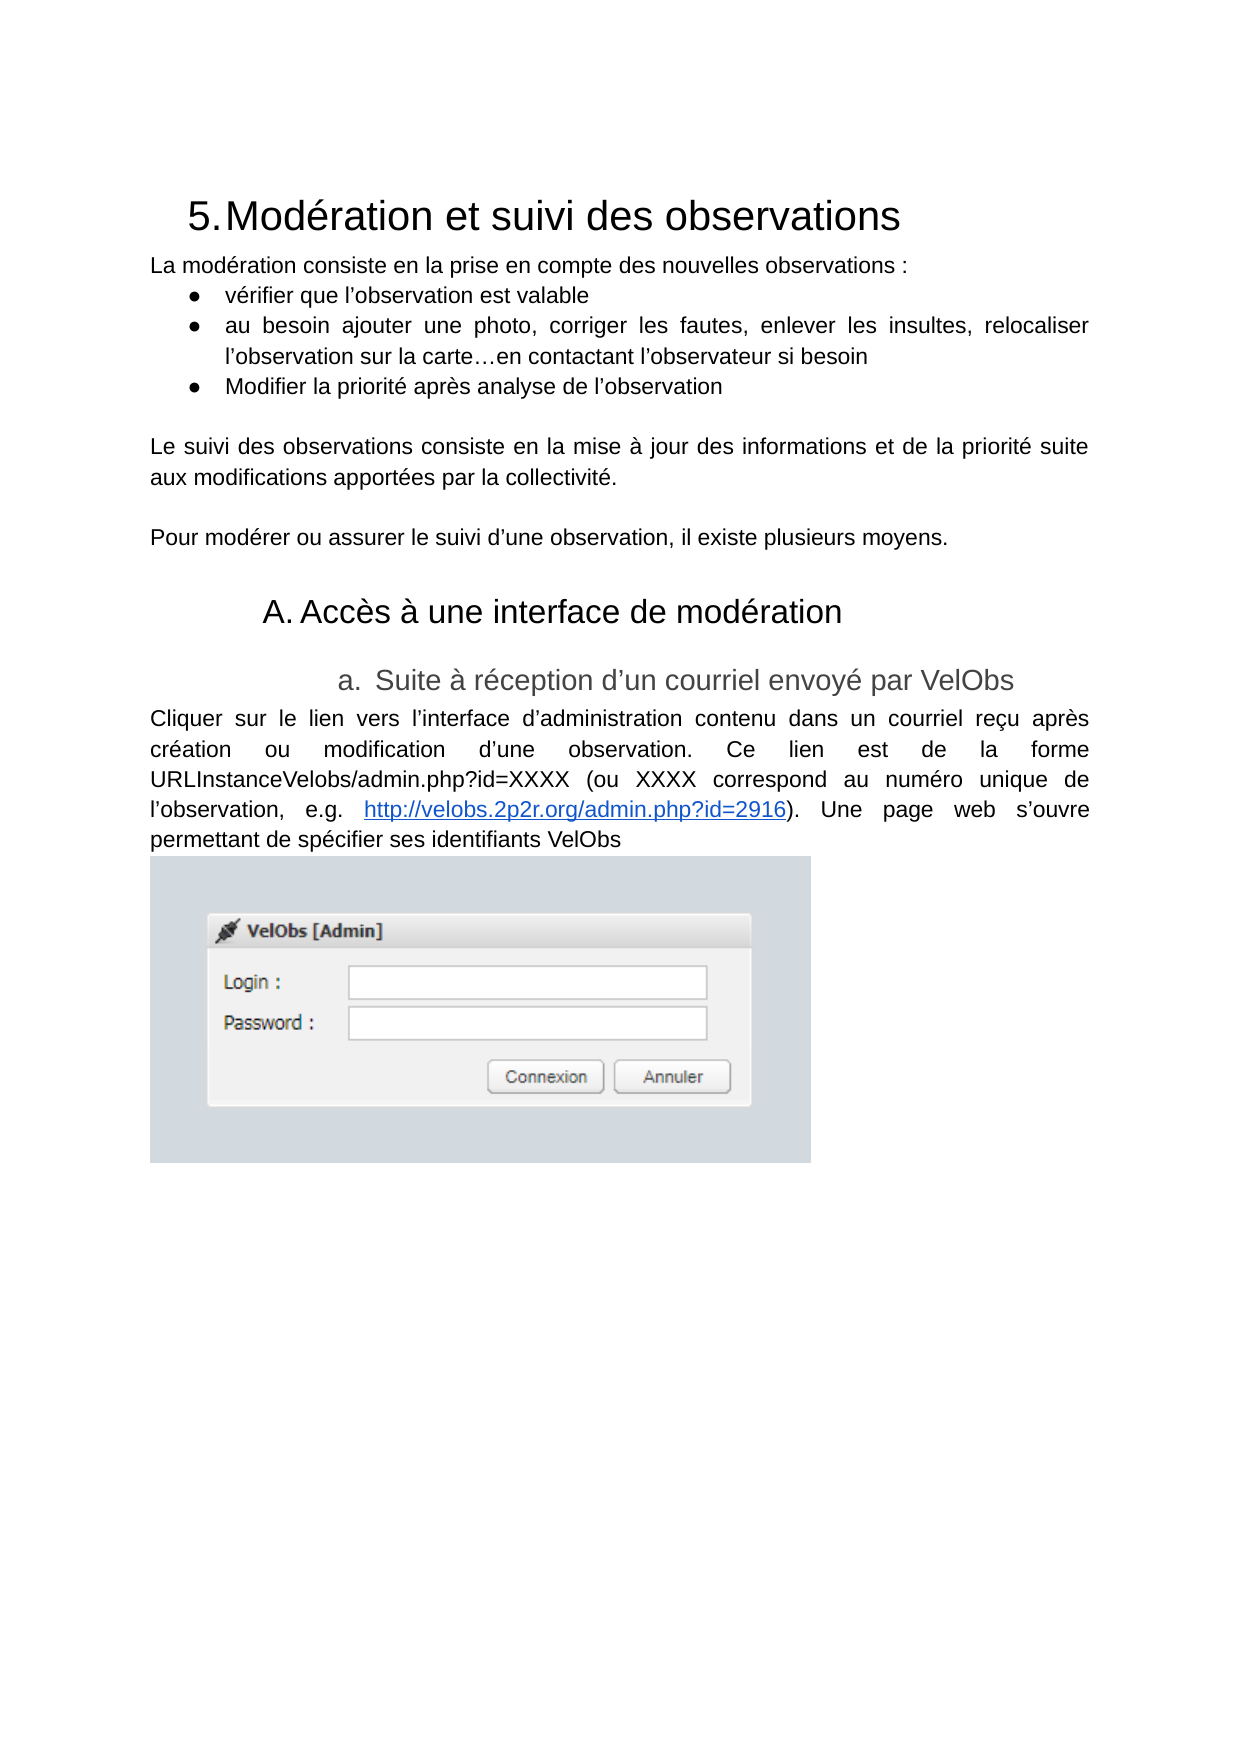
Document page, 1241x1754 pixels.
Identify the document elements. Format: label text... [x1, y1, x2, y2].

subtitle Accès à une interface de modération [262, 592, 1090, 630]
subtitle Modération et suivi des observations [187, 192, 1090, 239]
subtitle Suite à réception d’un courriel envoyé par VelObs [337, 663, 1090, 697]
text Cliquer sur le lien vers l’interface d’administration contenu dans un courriel reçu après création ou modification d’une observation. Ce lien est de la forme URLInstanceVelobs/admin.php?id=XXXX (ou XXXX correspond au numéro unique de l’observation, e.g. http://velobs.2p2r.org/admin.php?id=2916). Une page web s’ouvre permettant de spécifier ses identifiants VelObs [150, 705, 1090, 852]
list Modifier la priorité après analyse de l’observation [187, 373, 1090, 399]
text Pour modérer ou assurer le suivi d’une observation, il existe plusieurs moyens. [150, 524, 1090, 550]
text Le suivi des observations consiste en la mise à jour des informations et de la priorité suite aux modifications apportées par la collectivité. [150, 433, 1090, 490]
list au besoin ajouter une photo, corriger les fautes, enlever les insultes, relocaliser l’observation sur la carte…en contactant l’observateur si besoin [187, 312, 1090, 369]
list vérifier que l’observation est valable [187, 282, 1090, 309]
picture [150, 856, 811, 1163]
text La modération consiste en la prise en compte des nouvelles observations : [150, 252, 1090, 278]
